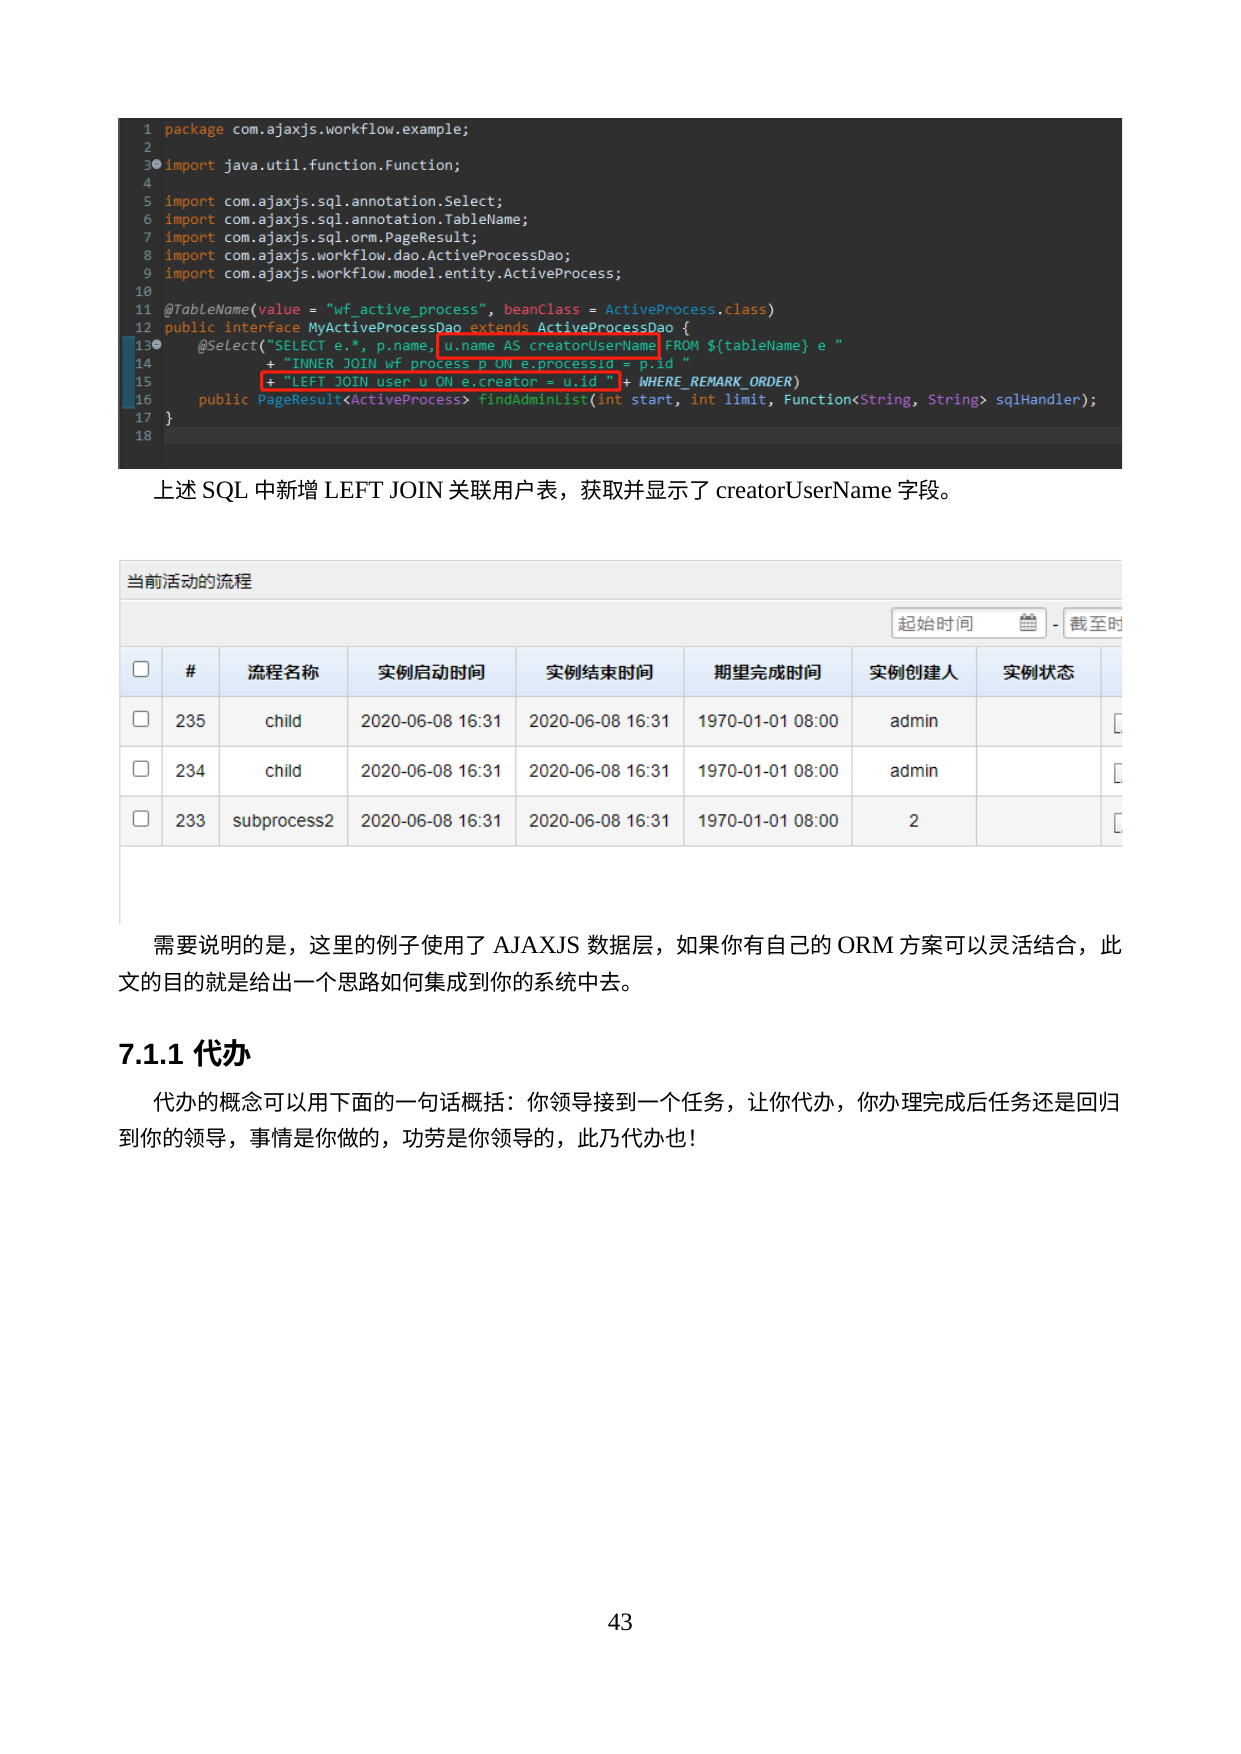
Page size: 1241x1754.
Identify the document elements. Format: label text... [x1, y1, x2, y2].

picture [118, 118, 1123, 469]
picture [118, 524, 1123, 924]
text 上述SQL中新增LEFT JOIN关联用户表，获取并显示了creatorUserName字段。 [118, 469, 1122, 505]
subtitle 代办 [118, 1030, 1122, 1073]
text 需要说明的是，这里的例子使用了AJAXJS 数据层，如果你有自己的ORM方案可以灵活结合，此文的目的就是给出一个思路如何集成到你的系统中去。 [118, 924, 1122, 996]
text 代办的概念可以用下面的一句话概括：你领导接到一个任务，让你代办，你办理完成后任务还是回归到你的领导，事情是你做的，功劳是你领导的，此乃代办也！ [118, 1085, 1122, 1153]
